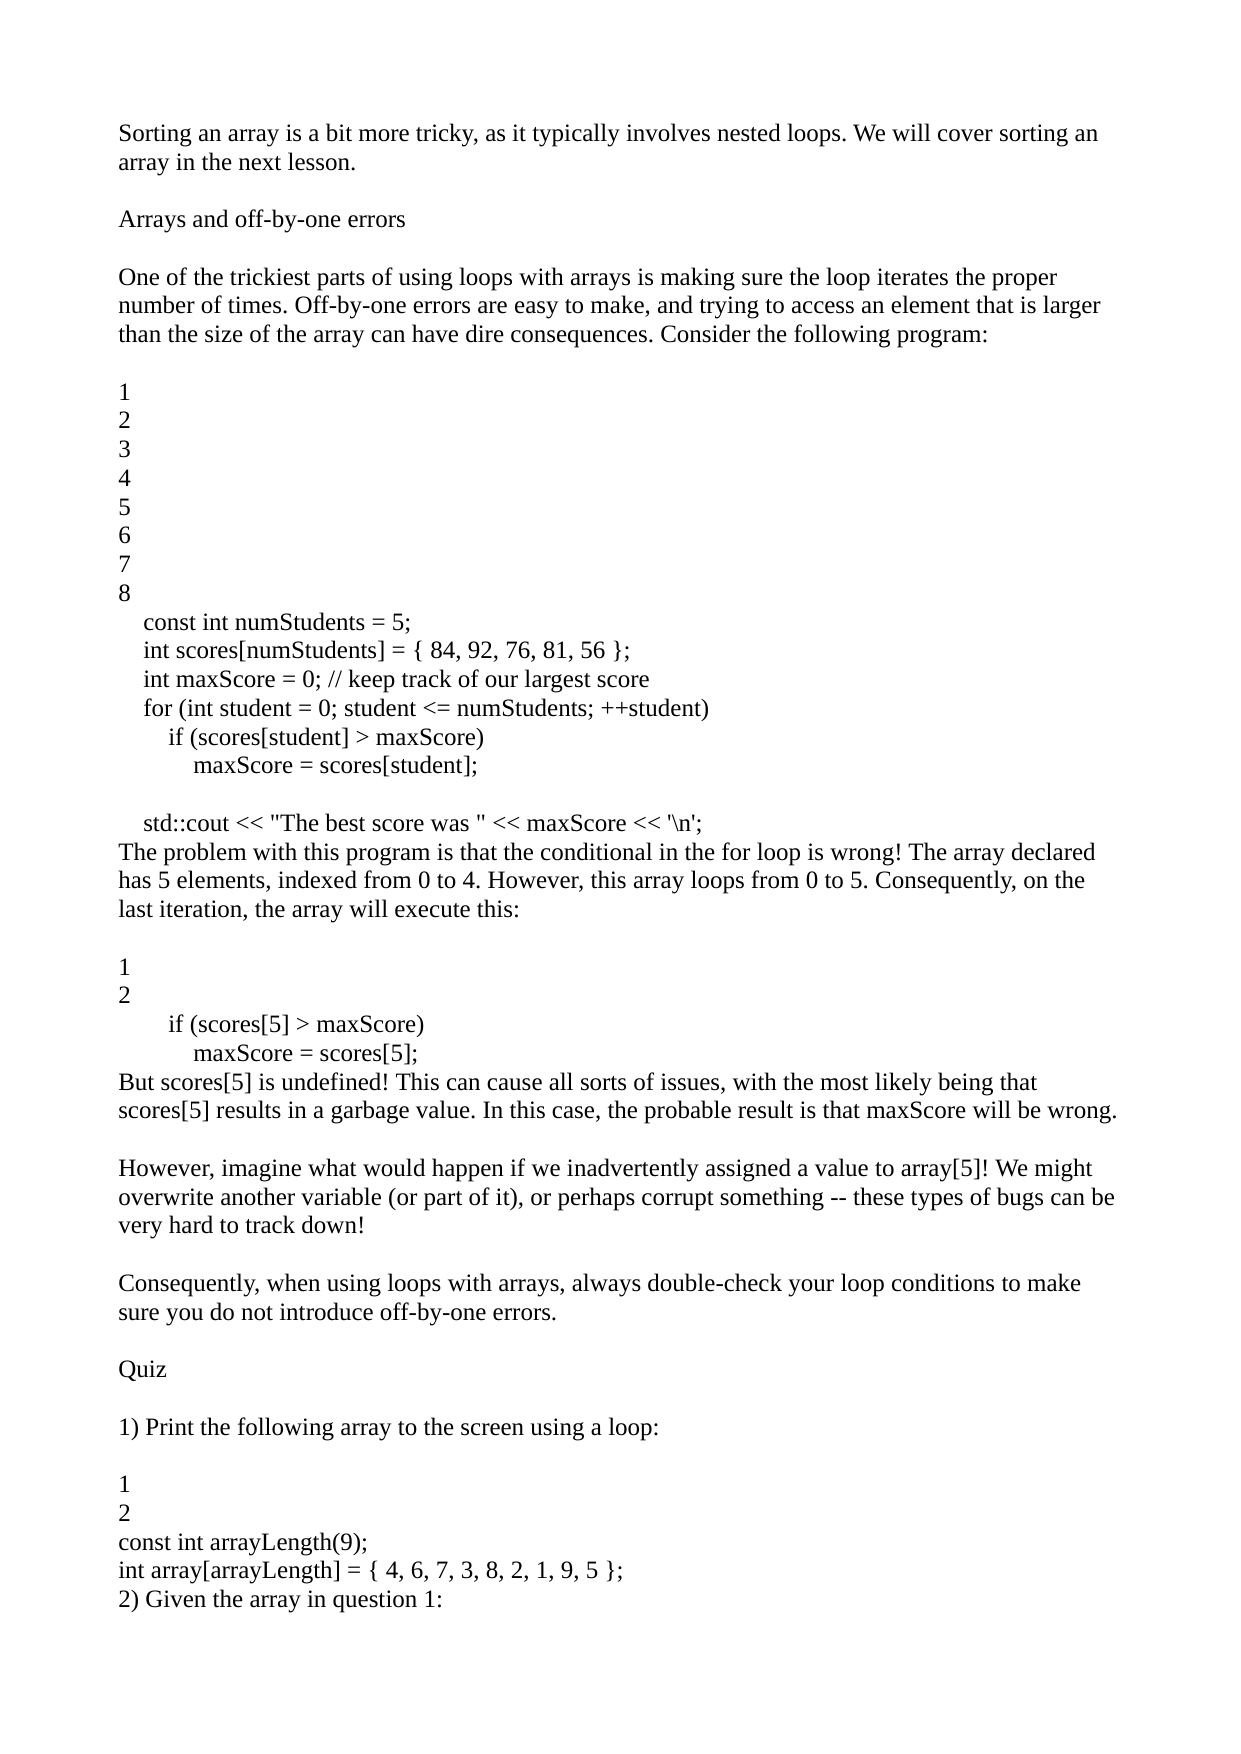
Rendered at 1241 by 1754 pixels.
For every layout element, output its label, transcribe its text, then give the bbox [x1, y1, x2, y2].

text 1 [118, 377, 1122, 406]
text 1 [118, 1469, 1122, 1498]
text 7 [118, 549, 1122, 578]
text int maxScore = 0; // keep track of our largest score [118, 664, 1122, 693]
text 2 [118, 981, 1122, 1009]
text One of the trickiest parts of using loops with arrays is making sure the loop iterates the proper number of times. Off-by-one errors are easy to make, and trying to access an element that is larger than the size of the array can have dire consequences. Consider the following program: [118, 262, 1122, 348]
text 1) Print the following array to the screen using a loop: [118, 1412, 1122, 1441]
text 1 [118, 952, 1122, 981]
text 3 [118, 434, 1122, 463]
text 4 [118, 463, 1122, 492]
text Consequently, when using loops with arrays, always double-check your loop conditions to make sure you do not introduce off-by-one errors. [118, 1268, 1122, 1326]
text Quiz [118, 1354, 1122, 1383]
text int scores[numStudents] = { 84, 92, 76, 81, 56 }; [118, 636, 1122, 664]
text But scores[5] is undefined! This can cause all sorts of issues, with the most likely being that scores[5] results in a garbage value. In this case, the probable result is that maxScore will be wrong. [118, 1067, 1122, 1124]
text maxScore = scores[5]; [118, 1038, 1122, 1067]
text maxScore = scores[student]; [118, 751, 1122, 779]
text const int numStudents = 5; [118, 607, 1122, 636]
text 2 [118, 406, 1122, 434]
text The problem with this program is that the conditional in the for loop is wrong! The array declared has 5 elements, indexed from 0 to 4. However, this array loops from 0 to 5. Consequently, on the last iteration, the array will execute this: [118, 837, 1122, 923]
text 2 [118, 1498, 1122, 1527]
text if (scores[5] > maxScore) [118, 1009, 1122, 1038]
text Sorting an array is a bit more tricky, as it typically involves nested loops. We will cover sorting an array in the next lesson. [118, 118, 1122, 176]
text 6 [118, 521, 1122, 549]
text int array[arrayLength] = { 4, 6, 7, 3, 8, 2, 1, 9, 5 }; [118, 1556, 1122, 1584]
text 8 [118, 578, 1122, 607]
text std::cout << "The best score was " << maxScore << '\n'; [118, 808, 1122, 837]
text Arrays and off-by-one errors [118, 204, 1122, 233]
text const int arrayLength(9); [118, 1527, 1122, 1556]
text if (scores[student] > maxScore) [118, 722, 1122, 751]
text However, imagine what would happen if we inadvertently assigned a value to array[5]! We might overwrite another variable (or part of it), or perhaps corrupt something -- these types of bugs can be very hard to track down! [118, 1153, 1122, 1239]
text 5 [118, 492, 1122, 521]
text for (int student = 0; student <= numStudents; ++student) [118, 693, 1122, 722]
text 2) Given the array in question 1: [118, 1584, 1122, 1613]
